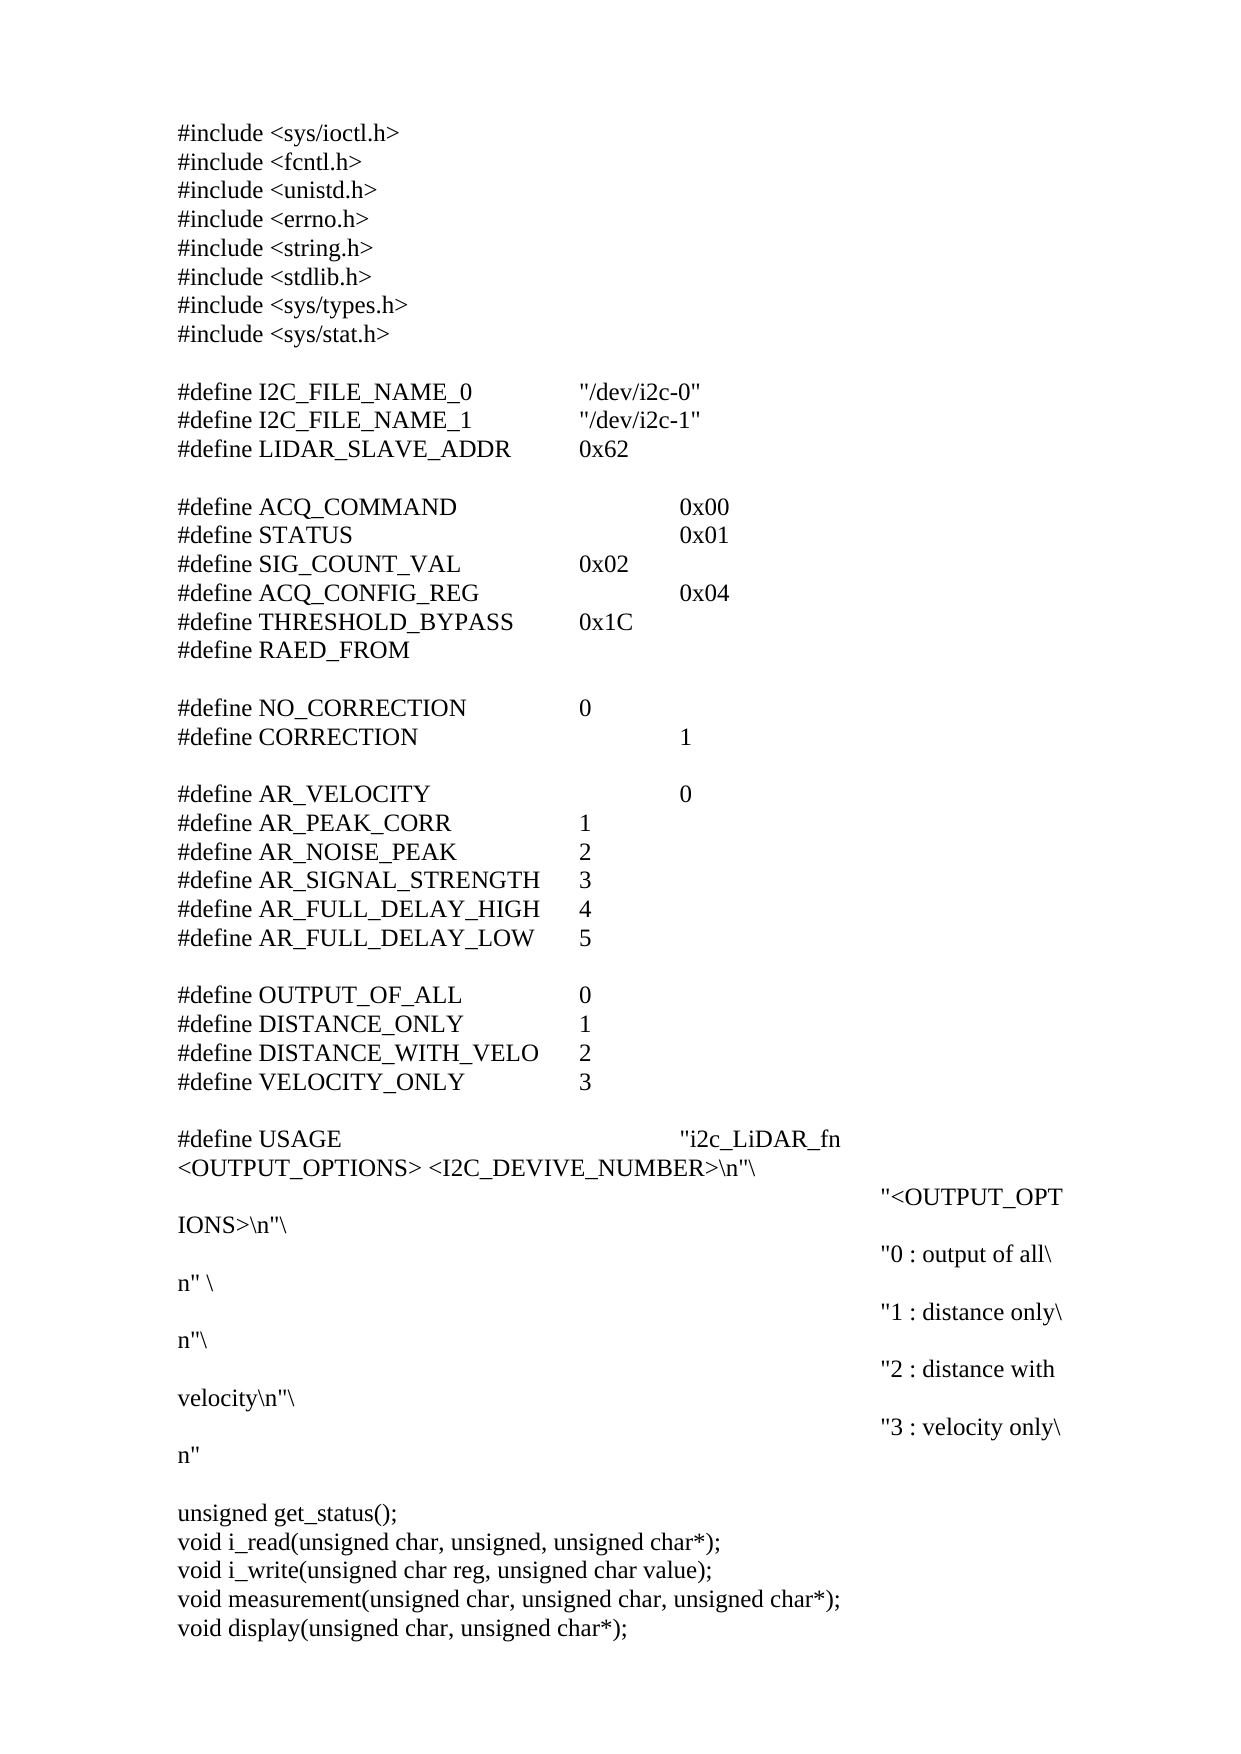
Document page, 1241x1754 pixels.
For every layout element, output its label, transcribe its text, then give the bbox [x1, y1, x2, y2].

text #define USAGE "i2c_LiDAR_fn <OUTPUT_OPTIONS> <I2C_DEVIVE_NUMBER>\n"\ [177, 1124, 1063, 1182]
text #define VELOCITY_ONLY 3 [177, 1067, 1063, 1096]
text #define AR_PEAK_CORR 1 [177, 808, 1063, 837]
text "0 : output of all\n" \ [177, 1239, 1063, 1297]
text #define STATUS 0x01 [177, 521, 1063, 549]
text #define DISTANCE_ONLY 1 [177, 1009, 1063, 1038]
text #define THRESHOLD_BYPASS 0x1C [177, 607, 1063, 636]
text "3 : velocity only\n" [177, 1412, 1063, 1469]
text #include <unistd.h> [177, 176, 1063, 204]
text #define AR_VELOCITY 0 [177, 779, 1063, 808]
text "<OUTPUT_OPTIONS>\n"\ [177, 1182, 1063, 1239]
text "2 : distance with velocity\n"\ [177, 1354, 1063, 1412]
text #include <sys/ioctl.h> [177, 118, 1063, 147]
text void measurement(unsigned char, unsigned char, unsigned char*); [177, 1584, 1063, 1613]
text #define LIDAR_SLAVE_ADDR 0x62 [177, 434, 1063, 463]
text #define ACQ_CONFIG_REG 0x04 [177, 578, 1063, 607]
text #include <stdlib.h> [177, 262, 1063, 291]
text #define DISTANCE_WITH_VELO 2 [177, 1038, 1063, 1067]
text #define I2C_FILE_NAME_1 "/dev/i2c-1" [177, 406, 1063, 434]
text #define ACQ_COMMAND 0x00 [177, 492, 1063, 521]
text #define NO_CORRECTION 0 [177, 693, 1063, 722]
text #define AR_FULL_DELAY_LOW 5 [177, 923, 1063, 952]
text unsigned get_status(); [177, 1498, 1063, 1527]
text #include <fcntl.h> [177, 147, 1063, 176]
text #include <sys/stat.h> [177, 319, 1063, 348]
text #define I2C_FILE_NAME_0 "/dev/i2c-0" [177, 377, 1063, 406]
text #define OUTPUT_OF_ALL 0 [177, 981, 1063, 1009]
text void i_write(unsigned char reg, unsigned char value); [177, 1556, 1063, 1584]
text "1 : distance only\n"\ [177, 1297, 1063, 1354]
text #define CORRECTION 1 [177, 722, 1063, 751]
text void display(unsigned char, unsigned char*); [177, 1613, 1063, 1642]
text #include <errno.h> [177, 204, 1063, 233]
text #define AR_FULL_DELAY_HIGH 4 [177, 894, 1063, 923]
text #define RAED_FROM [177, 636, 1063, 664]
text #include <string.h> [177, 233, 1063, 262]
text #define AR_SIGNAL_STRENGTH 3 [177, 866, 1063, 894]
text #define SIG_COUNT_VAL 0x02 [177, 549, 1063, 578]
text void i_read(unsigned char, unsigned, unsigned char*); [177, 1527, 1063, 1556]
text #include <sys/types.h> [177, 291, 1063, 319]
text #define AR_NOISE_PEAK 2 [177, 837, 1063, 866]
